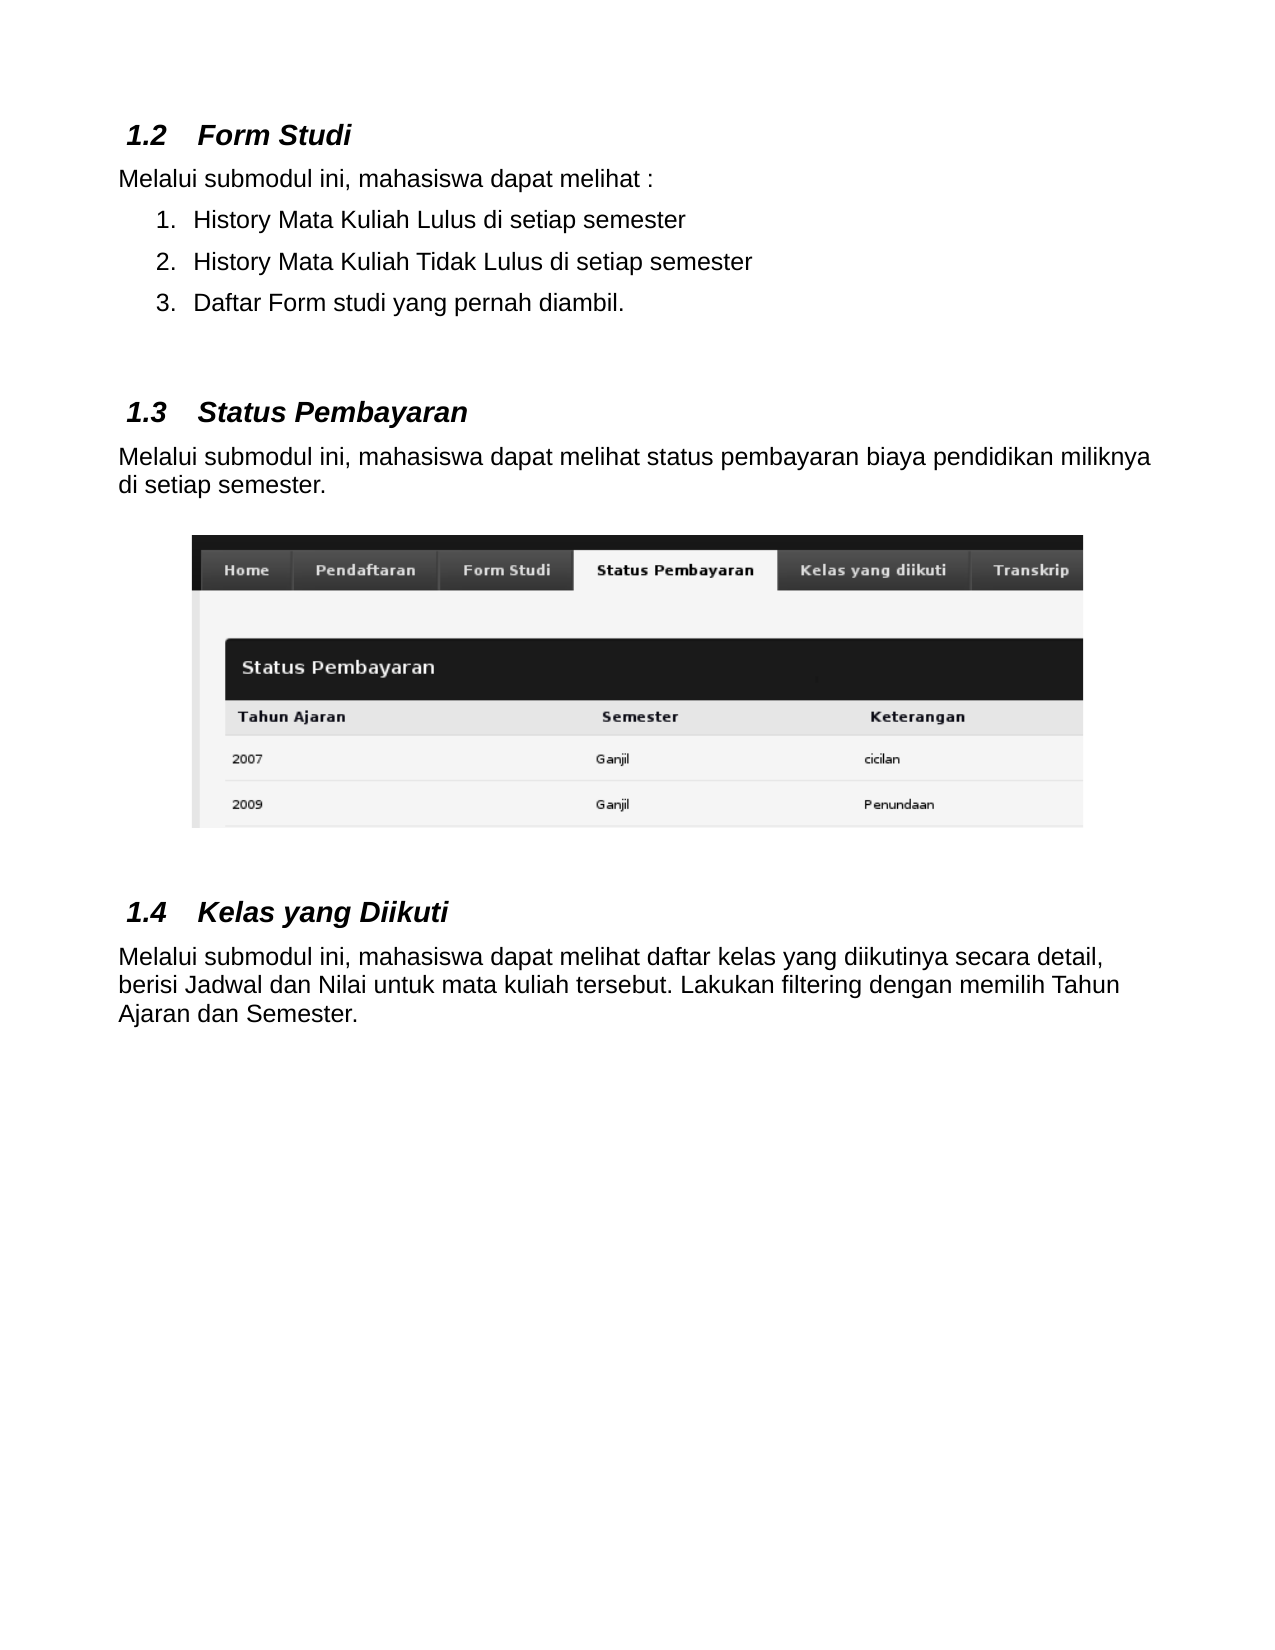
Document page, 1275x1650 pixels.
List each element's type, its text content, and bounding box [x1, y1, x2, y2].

subtitle Form Studi [118, 118, 1157, 152]
subtitle Status Pembayaran [118, 395, 1157, 429]
list History Mata Kuliah Lulus di setiap semester [156, 205, 1157, 234]
picture [191, 535, 1084, 828]
list Daftar Form studi yang pernah diambil. [156, 288, 1157, 317]
text Melalui submodul ini, mahasiswa dapat melihat : [118, 164, 1157, 193]
subtitle Kelas yang Diikuti [118, 896, 1157, 929]
list History Mata Kuliah Tidak Lulus di setiap semester [156, 247, 1157, 275]
text Melalui submodul ini, mahasiswa dapat melihat status pembayaran biaya pendidikan miliknya di setiap semester. [118, 441, 1157, 499]
text Melalui submodul ini, mahasiswa dapat melihat daftar kelas yang diikutinya secara detail, berisi Jadwal dan Nilai untuk mata kuliah tersebut. Lakukan filtering dengan memilih Tahun Ajaran dan Semester. [118, 942, 1157, 1028]
